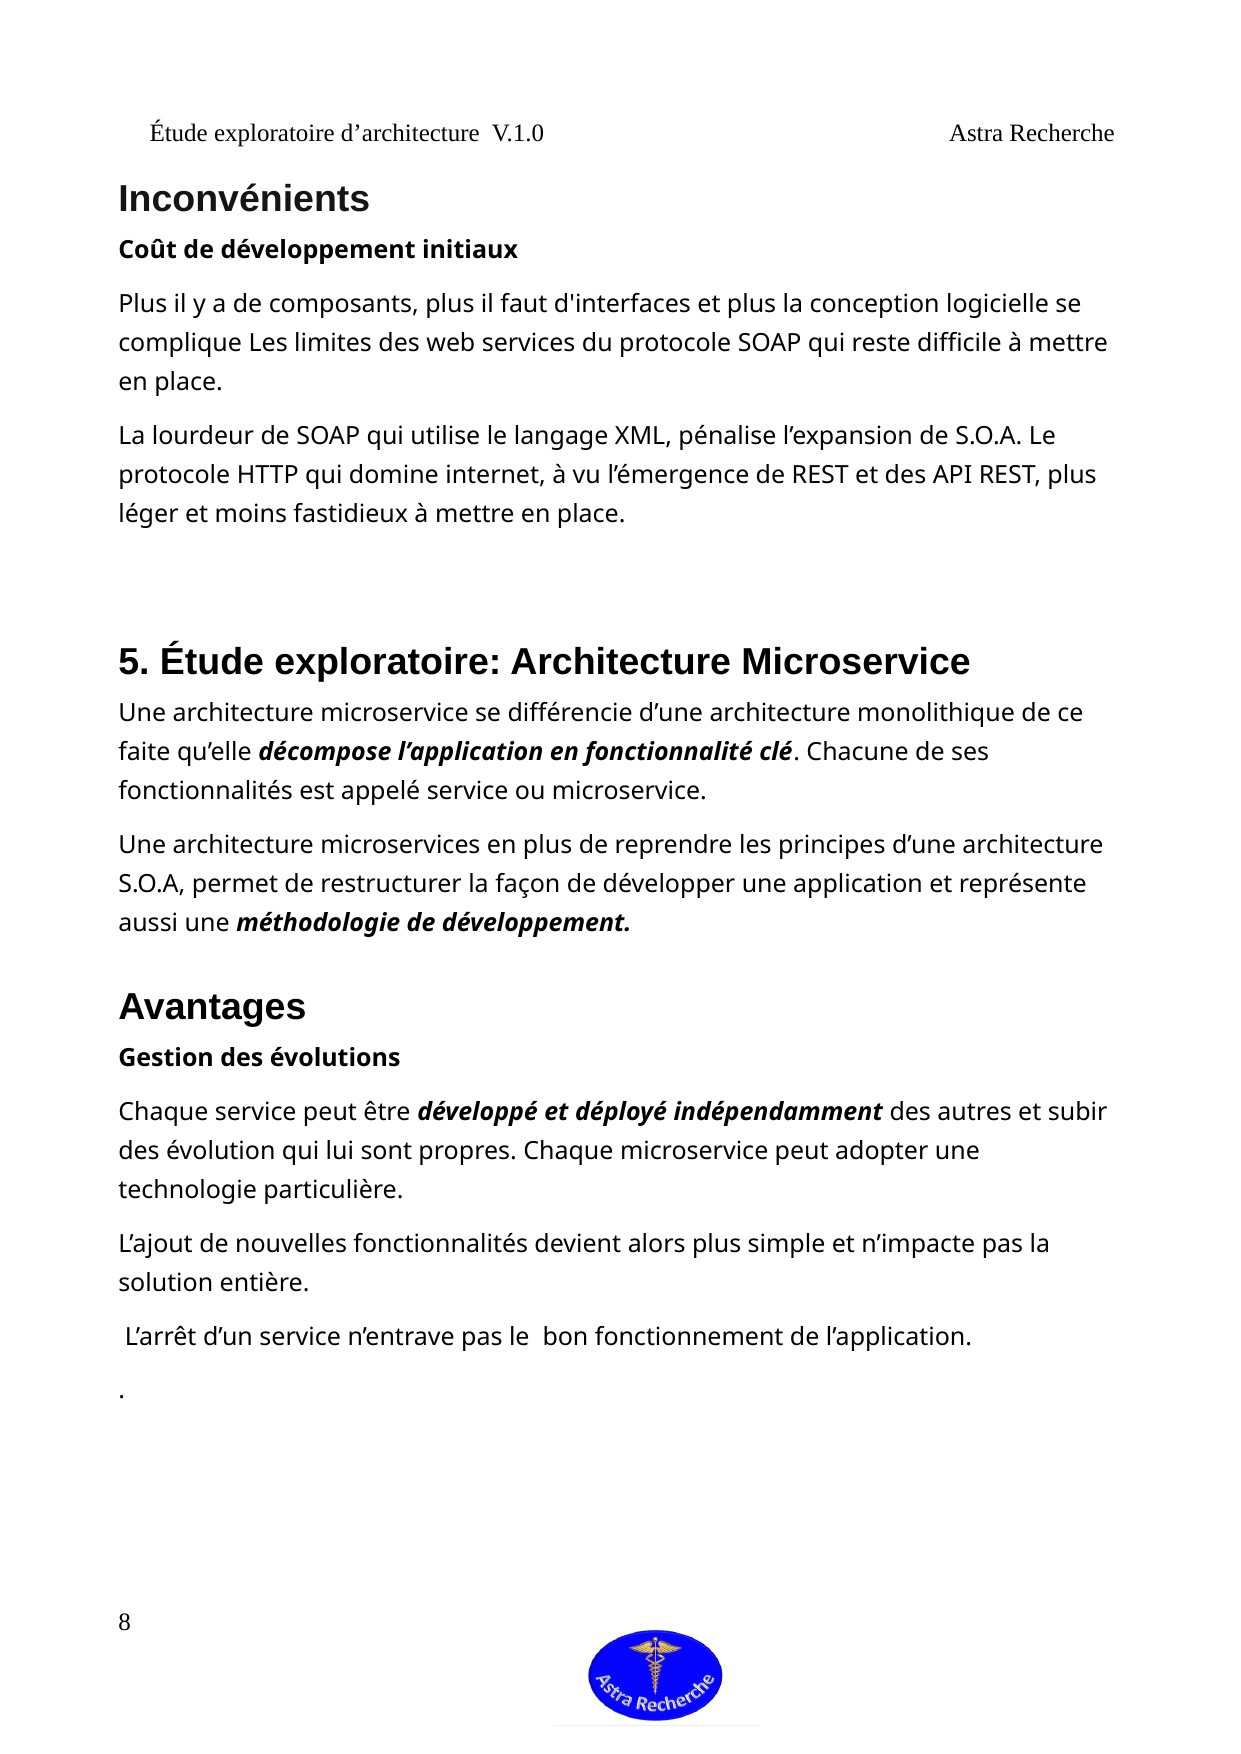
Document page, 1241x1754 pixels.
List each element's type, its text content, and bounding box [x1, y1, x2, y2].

subtitle 5. Étude exploratoire: Architecture Microservice [118, 639, 1122, 682]
text La lourdeur de SOAP qui utilise le langage XML, pénalise l’expansion de S.O.A. Le protocole HTTP qui domine internet, à vu l’émergence de REST et des API REST, plus léger et moins fastidieux à mettre en place. [118, 418, 1122, 530]
text Chaque service peut être développé et déployé indépendamment des autres et subir des évolution qui lui sont propres. Chaque microservice peut adopter une technologie particulière. [118, 1093, 1122, 1206]
text Gestion des évolutions [118, 1039, 1122, 1073]
subtitle Inconvénients [118, 176, 1122, 219]
text Plus il y a de composants, plus il faut d'interfaces et plus la conception logicielle se complique Les limites des web services du protocole SOAP qui reste difficile à mettre en place. [118, 286, 1122, 398]
text L’ajout de nouvelles fonctionnalités devient alors plus simple et n’impacte pas la solution entière. [118, 1225, 1122, 1298]
text . [118, 1372, 1122, 1406]
text Une architecture microservice se différencie d’une architecture monolithique de ce faite qu’elle décompose l’application en fonctionnalité clé. Chacune de ses fonctionnalités est appelé service ou microservice. [118, 695, 1122, 807]
text Coût de développement initiaux [118, 232, 1122, 266]
subtitle Avantages [118, 984, 1122, 1027]
text L’arrêt d’un service n’entrave pas le bon fonctionnement de l’application. [118, 1318, 1122, 1352]
picture [553, 1620, 761, 1729]
text Une architecture microservices en plus de reprendre les principes d’une architecture S.O.A, permet de restructurer la façon de développer une application et représente aussi une méthodologie de développement. [118, 827, 1122, 939]
